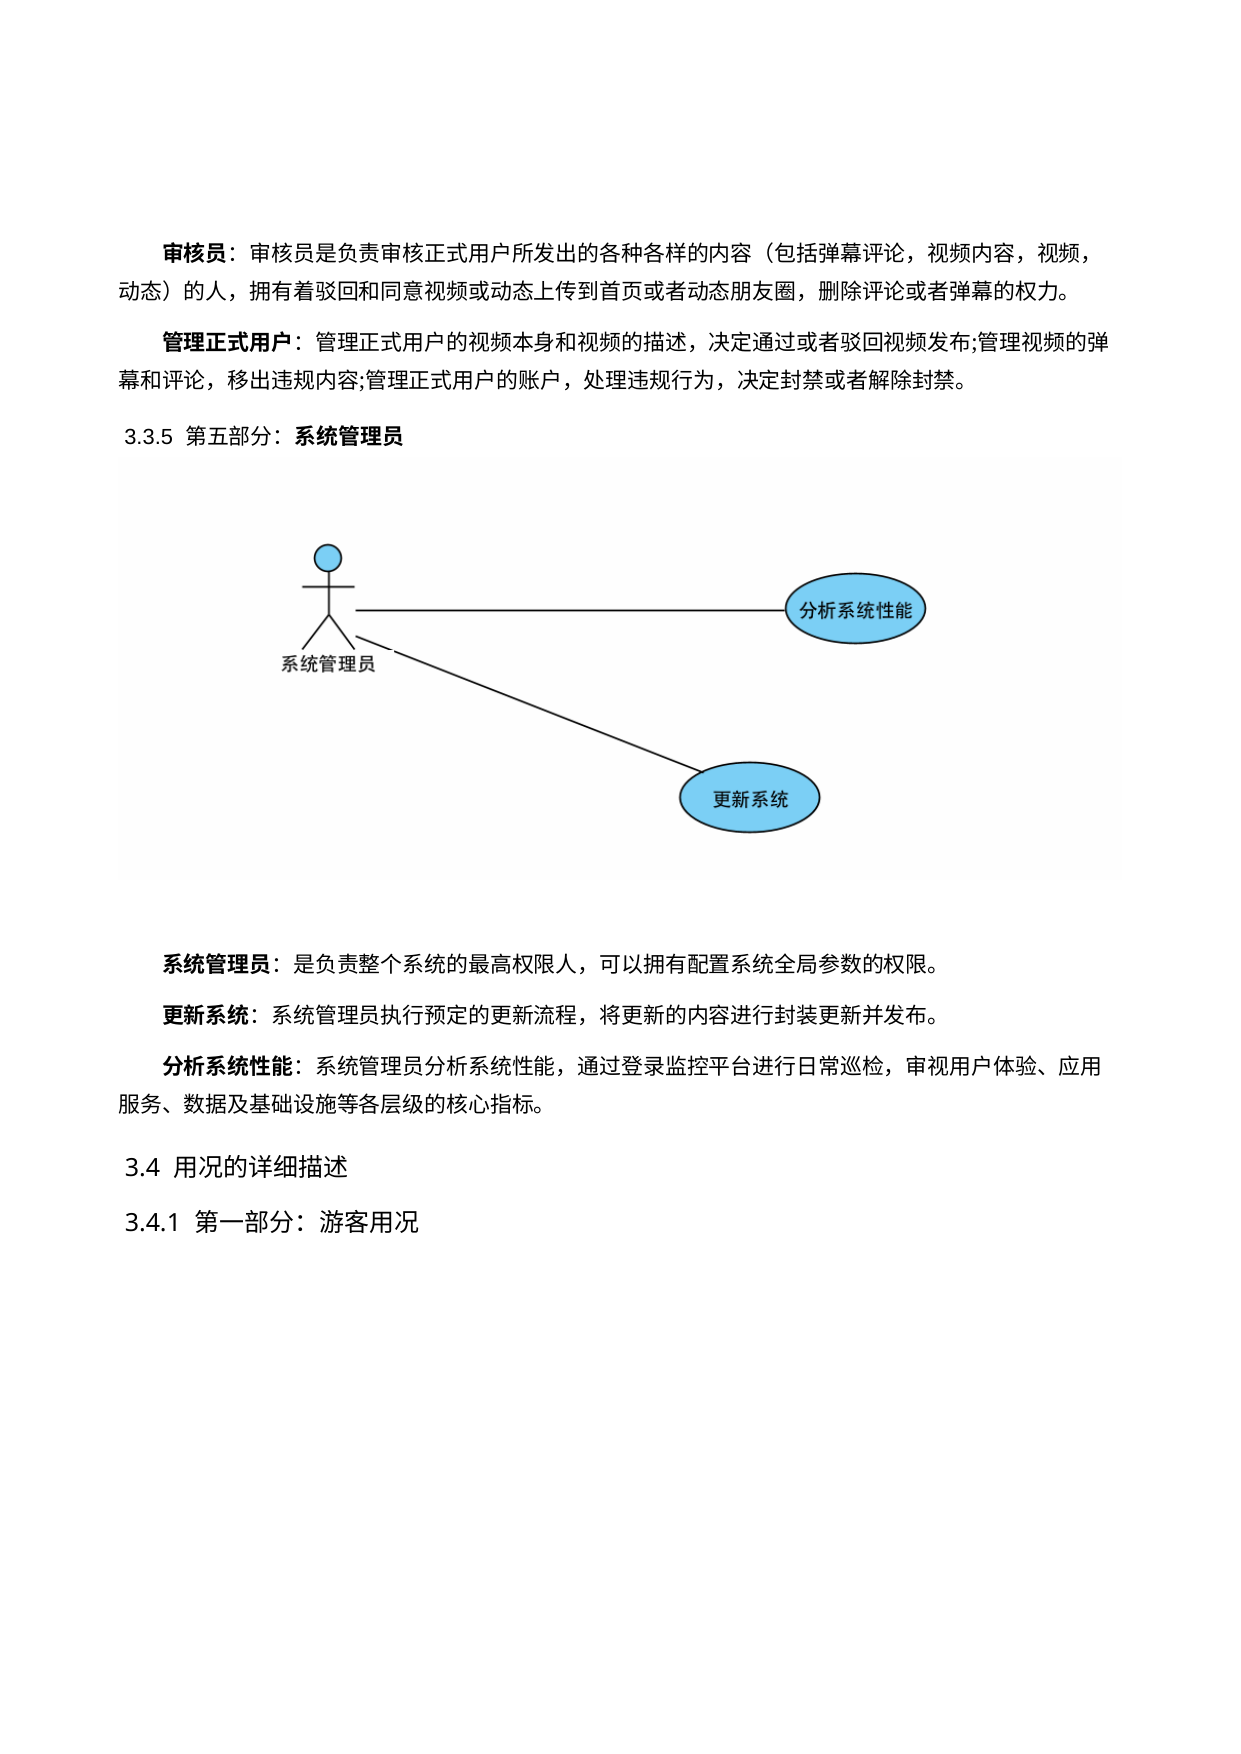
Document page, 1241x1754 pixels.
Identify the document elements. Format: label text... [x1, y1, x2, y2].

subtitle 用况的详细描述 [118, 1147, 1122, 1183]
text 系统管理员：是负责整个系统的最高权限人，可以拥有配置系统全局参数的权限。 [118, 947, 1122, 979]
subtitle 第五部分：系统管理员 [118, 419, 1122, 451]
subtitle 第一部分：游客用况 [118, 1202, 1122, 1239]
text 管理正式用户：管理正式用户的视频本身和视频的描述，决定通过或者驳回视频发布;管理视频的弹幕和评论，移出违规内容;管理正式用户的账户，处理违规行为，决定封禁或者解除封禁。 [118, 325, 1122, 395]
picture [118, 457, 1123, 880]
text 审核员：审核员是负责审核正式用户所发出的各种各样的内容（包括弹幕评论，视频内容，视频，动态）的人，拥有着驳回和同意视频或动态上传到首页或者动态朋友圈，删除评论或者弹幕的权力。 [118, 236, 1122, 306]
text 分析系统性能：系统管理员分析系统性能，通过登录监控平台进行日常巡检，审视用户体验、应用服务、数据及基础设施等各层级的核心指标。 [118, 1049, 1122, 1118]
text 更新系统：系统管理员执行预定的更新流程，将更新的内容进行封装更新并发布。 [118, 998, 1122, 1029]
